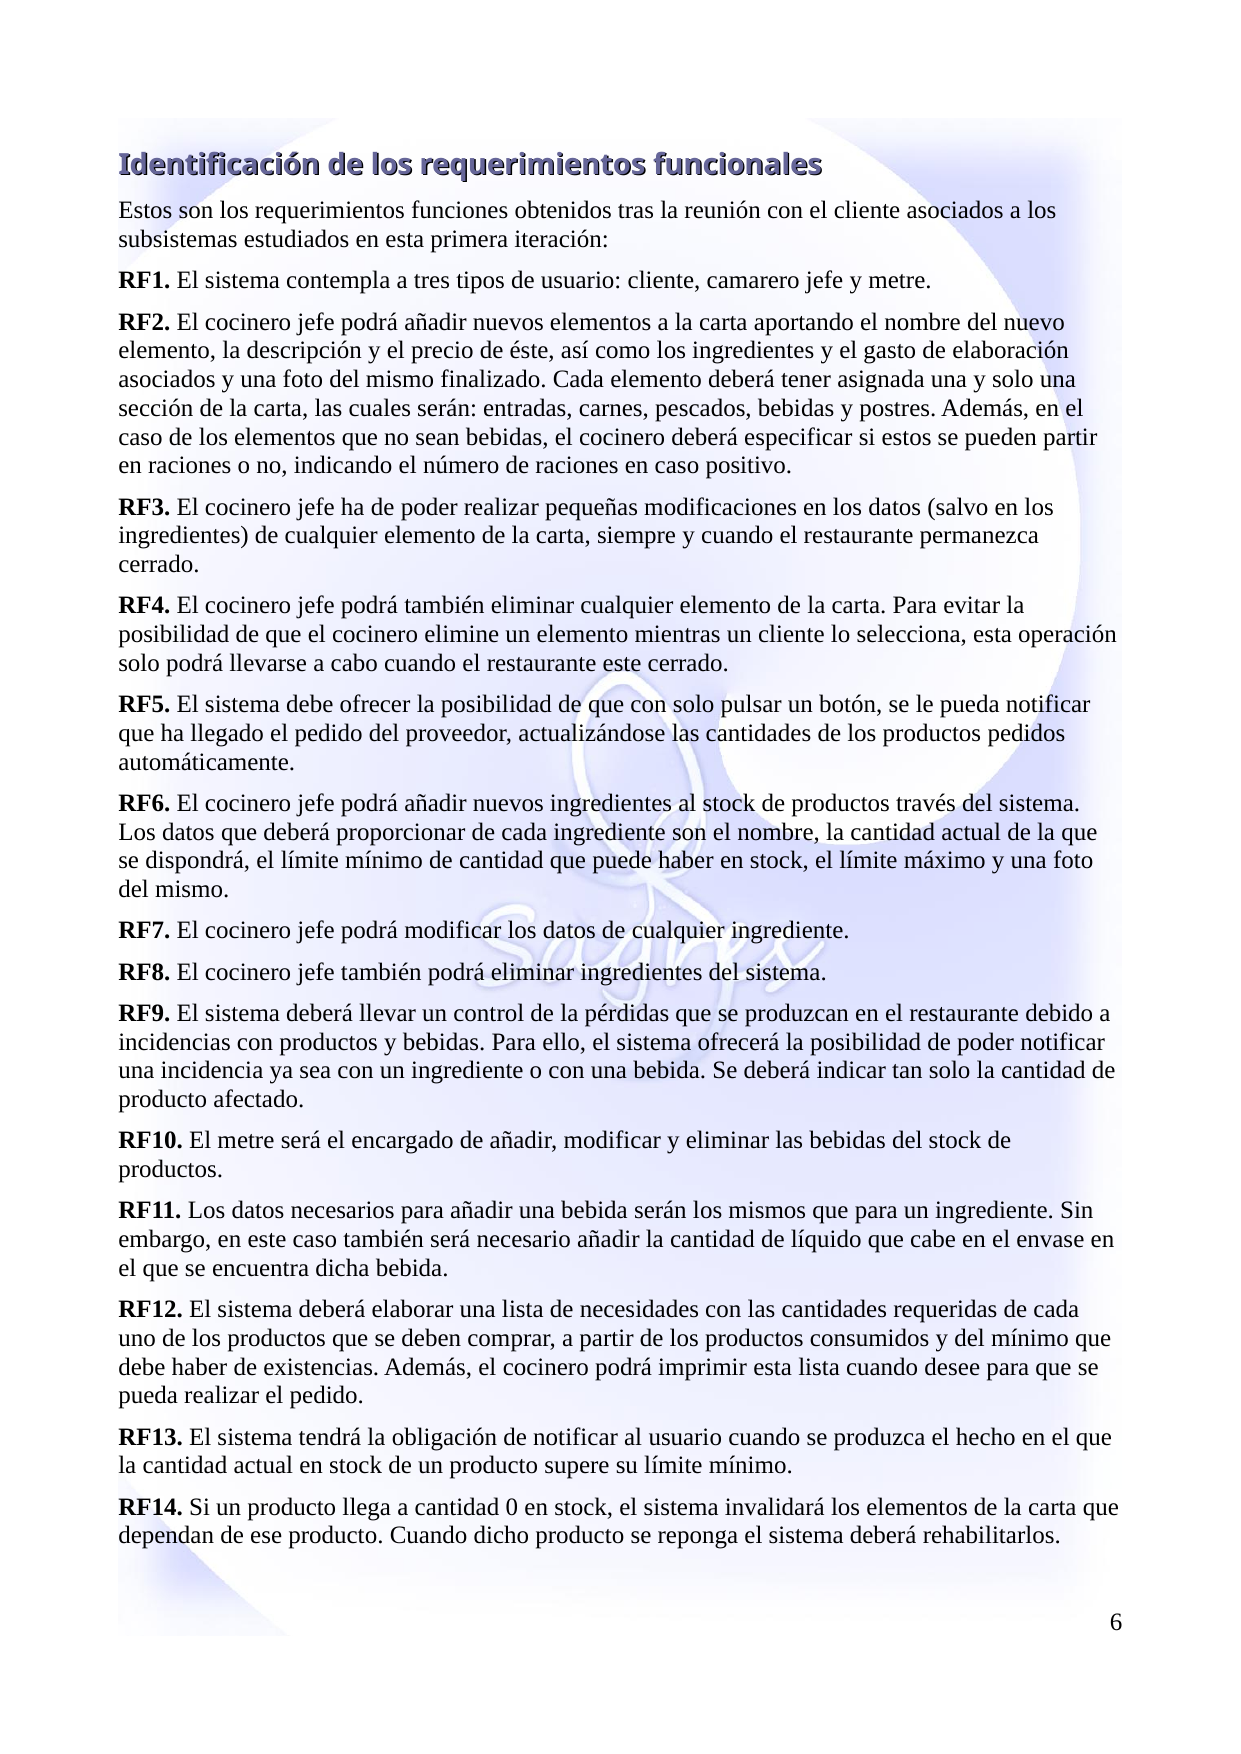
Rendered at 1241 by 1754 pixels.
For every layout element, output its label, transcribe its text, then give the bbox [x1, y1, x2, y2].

text RF12. El sistema deberá elaborar una lista de necesidades con las cantidades requeridas de cada uno de los productos que se deben comprar, a partir de los productos consumidos y del mínimo que debe haber de existencias. Además, el cocinero podrá imprimir esta lista cuando desee para que se pueda realizar el pedido. [118, 1294, 1122, 1409]
text RF4. El cocinero jefe podrá también eliminar cualquier elemento de la carta. Para evitar la posibilidad de que el cocinero elimine un elemento mientras un cliente lo selecciona, esta operación solo podrá llevarse a cabo cuando el restaurante este cerrado. [118, 590, 1122, 677]
text RF13. El sistema tendrá la obligación de notificar al usuario cuando se produzca el hecho en el que la cantidad actual en stock de un producto supere su límite mínimo. [118, 1422, 1122, 1479]
picture [118, 253, 1122, 265]
text RF10. El metre será el encargado de añadir, modificar y eliminar las bebidas del stock de productos. [118, 1125, 1122, 1183]
text RF5. El sistema debe ofrecer la posibilidad de que con solo pulsar un botón, se le pueda notificar que ha llegado el pedido del proveedor, actualizándose las cantidades de los productos pedidos automáticamente. [118, 689, 1122, 775]
text RF14. Si un producto llega a cantidad 0 en stock, el sistema invalidará los elementos de la carta que dependan de ese producto. Cuando dicho producto se reponga el sistema deberá rehabilitarlos. [118, 1492, 1122, 1549]
picture [118, 294, 1122, 307]
picture [118, 1479, 1122, 1492]
picture [118, 985, 1122, 998]
picture [118, 479, 1122, 492]
picture [118, 1282, 1122, 1294]
picture [118, 578, 1122, 590]
picture [118, 1409, 1122, 1422]
subtitle Identificación de los requerimientos funcionales [118, 143, 1122, 183]
picture [118, 677, 1122, 689]
text RF6. El cocinero jefe podrá añadir nuevos ingredientes al stock de productos través del sistema. Los datos que deberá proporcionar de cada ingrediente son el nombre, la cantidad actual de la que se dispondrá, el límite mínimo de cantidad que puede haber en stock, el límite máximo y una foto del mismo. [118, 788, 1122, 903]
text RF11. Los datos necesarios para añadir una bebida serán los mismos que para un ingrediente. Sin embargo, en este caso también será necesario añadir la cantidad de líquido que cabe en el envase en el que se encuentra dicha bebida. [118, 1195, 1122, 1282]
text RF7. El cocinero jefe podrá modificar los datos de cualquier ingrediente. [118, 915, 1122, 944]
text RF8. El cocinero jefe también podrá eliminar ingredientes del sistema. [118, 957, 1122, 985]
picture [118, 903, 1122, 915]
picture [118, 1113, 1122, 1125]
picture [118, 1549, 1122, 1636]
picture [118, 183, 1122, 195]
picture [118, 118, 1122, 143]
text Estos son los requerimientos funciones obtenidos tras la reunión con el cliente asociados a los subsistemas estudiados en esta primera iteración: [118, 195, 1122, 253]
text RF9. El sistema deberá llevar un control de la pérdidas que se produzcan en el restaurante debido a incidencias con productos y bebidas. Para ello, el sistema ofrecerá la posibilidad de poder notificar una incidencia ya sea con un ingrediente o con una bebida. Se deberá indicar tan solo la cantidad de producto afectado. [118, 998, 1122, 1113]
picture [118, 775, 1122, 788]
text RF1. El sistema contempla a tres tipos de usuario: cliente, camarero jefe y metre. [118, 265, 1122, 294]
picture [118, 944, 1122, 957]
picture [118, 1183, 1122, 1195]
text RF2. El cocinero jefe podrá añadir nuevos elementos a la carta aportando el nombre del nuevo elemento, la descripción y el precio de éste, así como los ingredientes y el gasto de elaboración asociados y una foto del mismo finalizado. Cada elemento deberá tener asignada una y solo una sección de la carta, las cuales serán: entradas, carnes, pescados, bebidas y postres. Además, en el caso de los elementos que no sean bebidas, el cocinero deberá especificar si estos se pueden partir en raciones o no, indicando el número de raciones en caso positivo. [118, 307, 1122, 479]
text RF3. El cocinero jefe ha de poder realizar pequeñas modificaciones en los datos (salvo en los ingredientes) de cualquier elemento de la carta, siempre y cuando el restaurante permanezca cerrado. [118, 492, 1122, 578]
